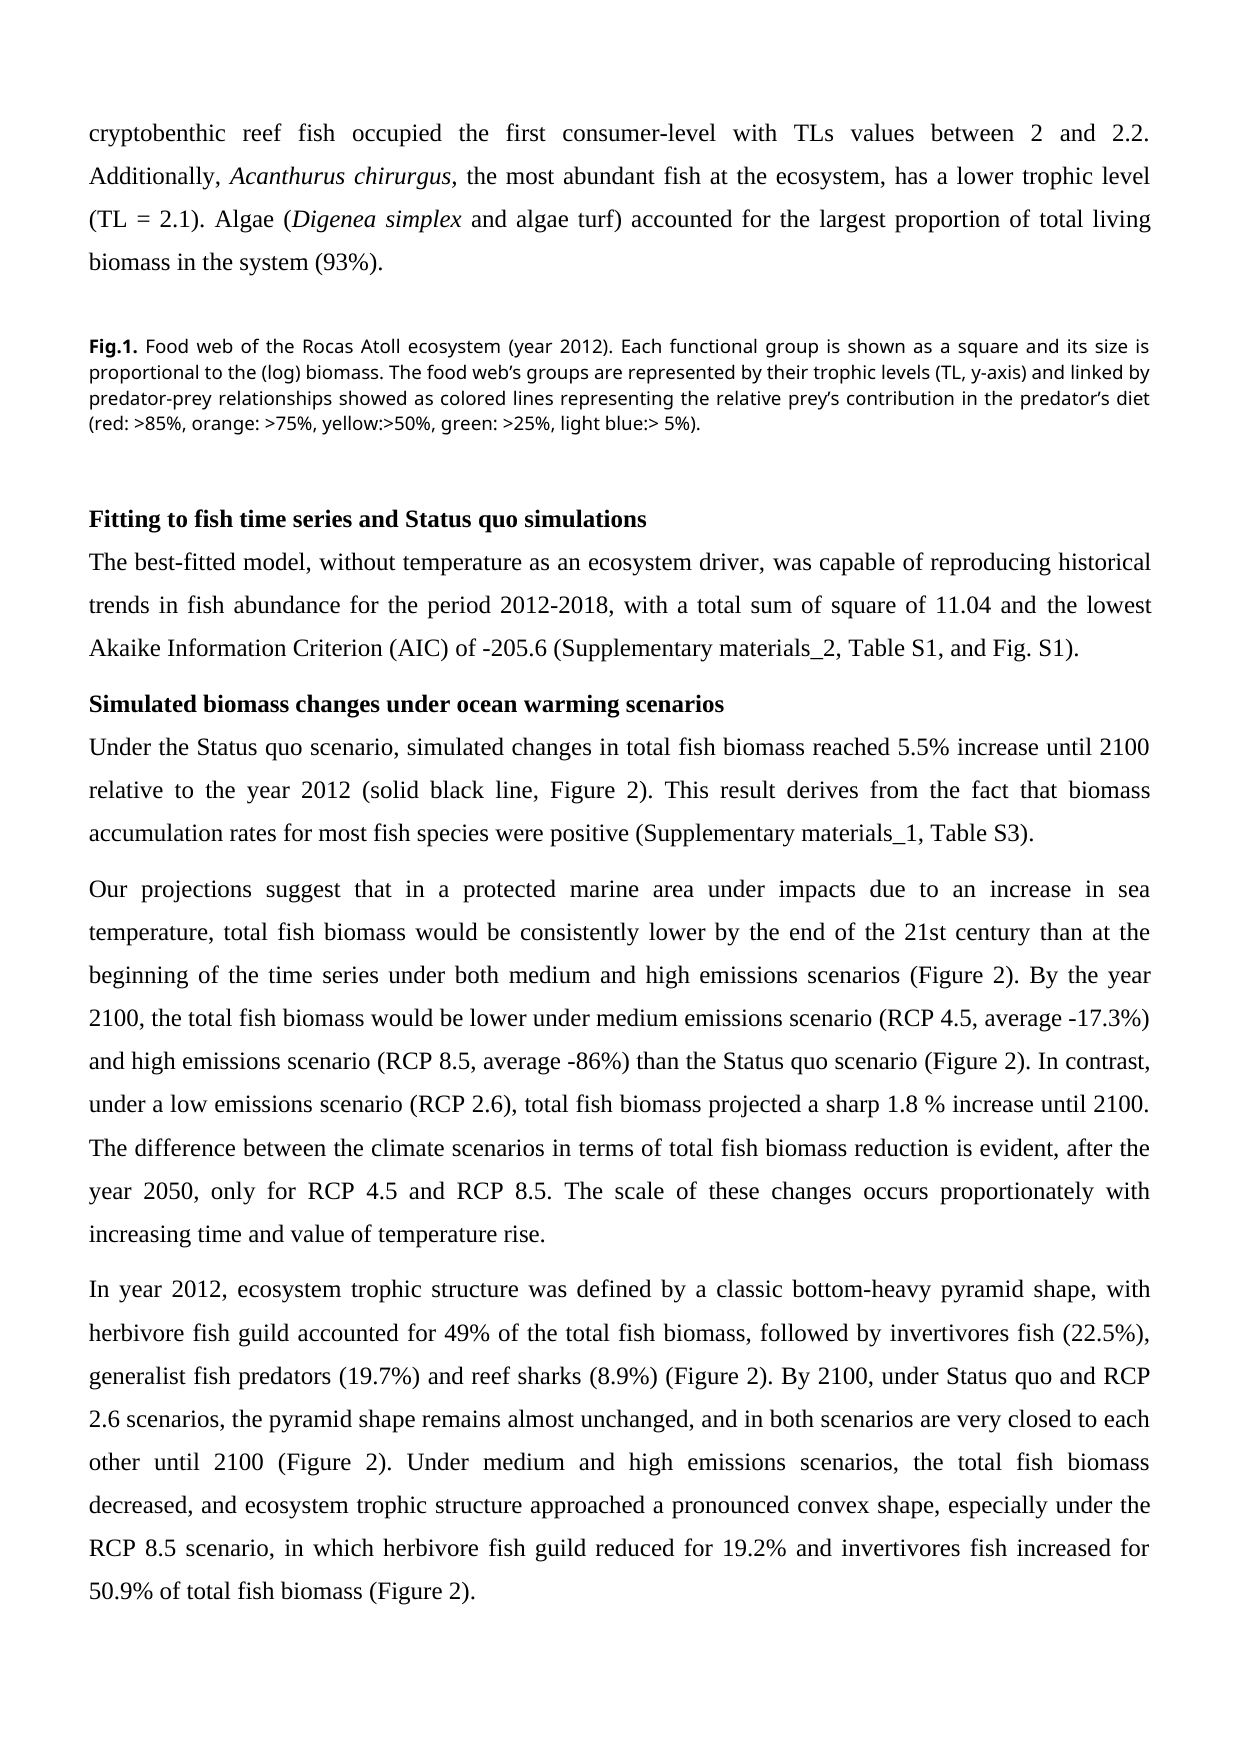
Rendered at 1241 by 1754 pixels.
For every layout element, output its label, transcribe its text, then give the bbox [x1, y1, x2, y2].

text Simulated biomass changes under ocean warming scenarios [88, 689, 1152, 718]
text In year 2012, ecosystem trophic structure was defined by a classic bottom-heavy pyramid shape, with herbivore fish guild accounted for 49% of the total fish biomass, followed by invertivores fish (22.5%), generalist fish predators (19.7%) and reef sharks (8.9%) (Figure 2). By 2100, under Status quo and RCP 2.6 scenarios, the pyramid shape remains almost unchanged, and in both scenarios are very closed to each other until 2100 (Figure 2). Under medium and high emissions scenarios, the total fish biomass decreased, and ecosystem trophic structure approached a pronounced convex shape, especially under the RCP 8.5 scenario, in which herbivore fish guild reduced for 19.2% and invertivores fish increased for 50.9% of total fish biomass (Figure 2). [88, 1274, 1152, 1605]
text cryptobenthic reef fish occupied the first consumer-level with TLs values between 2 and 2.2. Additionally, Acanthurus chirurgus, the most abundant fish at the ecosystem, has a lower trophic level (TL = 2.1). Algae (Digenea simplex and algae turf) accounted for the largest proportion of total living biomass in the system (93%). [88, 118, 1152, 276]
text Fitting to fish time series and Status quo simulations [88, 504, 1152, 533]
text Under the Status quo scenario, simulated changes in total fish biomass reached 5.5% increase until 2100 relative to the year 2012 (solid black line, Figure 2). This result derives from the fact that biomass accumulation rates for most fish species were positive (Supplementary materials_1, Table S3). [88, 732, 1152, 847]
text Our projections suggest that in a protected marine area under impacts due to an increase in sea temperature, total fish biomass would be consistently lower by the end of the 21st century than at the beginning of the time series under both medium and high emissions scenarios (Figure 2). By the year 2100, the total fish biomass would be lower under medium emissions scenario (RCP 4.5, average -17.3%) and high emissions scenario (RCP 8.5, average -86%) than the Status quo scenario (Figure 2). In contrast, under a low emissions scenario (RCP 2.6), total fish biomass projected a sharp 1.8 % increase until 2100. The difference between the climate scenarios in terms of total fish biomass reduction is evident, after the year 2050, only for RCP 4.5 and RCP 8.5. The scale of these changes occurs proportionately with increasing time and value of temperature rise. [88, 874, 1152, 1248]
text The best-fitted model, without temperature as an ecosystem driver, was capable of reproducing historical trends in fish abundance for the period 2012-2018, with a total sum of square of 11.04 and the lowest Akaike Information Criterion (AIC) of -205.6 (Supplementary materials_2, Table S1, and Fig. S1). [88, 547, 1152, 662]
text Fig.1. Food web of the Rocas Atoll ecosystem (year 2012). Each functional group is shown as a square and its size is proportional to the (log) biomass. The food web’s groups are represented by their trophic levels (TL, y-axis) and linked by predator-prey relationships showed as colored lines representing the relative prey’s contribution in the predator’s diet (red: >85%, orange: >75%, yellow:>50%, green: >25%, light blue:> 5%). [88, 334, 1152, 436]
